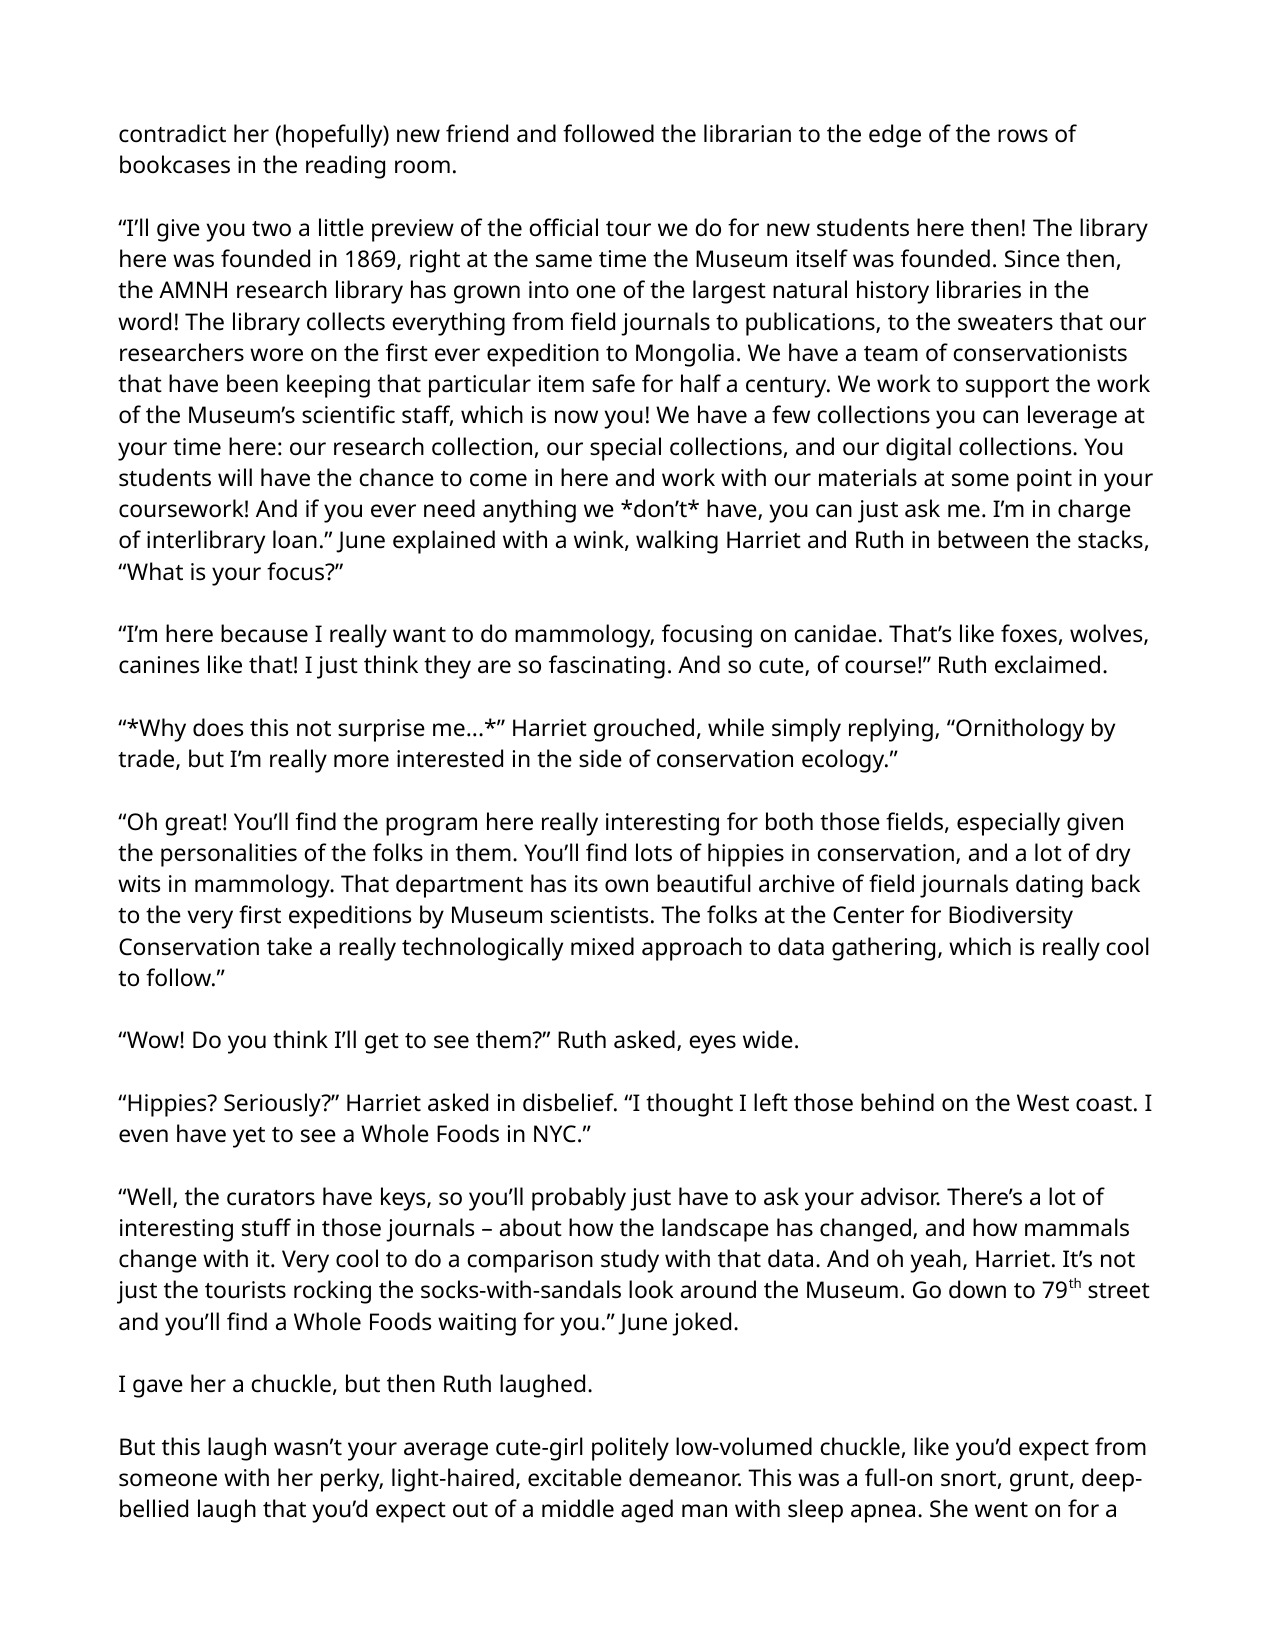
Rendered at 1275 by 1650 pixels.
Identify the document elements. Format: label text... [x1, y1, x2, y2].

text “Wow! Do you think I’ll get to see them?” Ruth asked, eyes wide. [118, 1024, 1157, 1056]
text I gave her a chuckle, but then Ruth laughed. [118, 1368, 1157, 1399]
text “I’ll give you two a little preview of the official tour we do for new students here then! The library here was founded in 1869, right at the same time the Museum itself was founded. Since then, the AMNH research library has grown into one of the largest natural history libraries in the word! The library collects everything from field journals to publications, to the sweaters that our researchers wore on the first ever expedition to Mongolia. We have a team of conservationists that have been keeping that particular item safe for half a century. We work to support the work of the Museum’s scientific staff, which is now you! We have a few collections you can leverage at your time here: our research collection, our special collections, and our digital collections. You students will have the chance to come in here and work with our materials at some point in your coursework! And if you ever need anything we *don’t* have, you can just ask me. I’m in charge of interlibrary loan.” June explained with a wink, walking Harriet and Ruth in between the stacks, “What is your focus?” [118, 212, 1157, 587]
text contradict her (hopefully) new friend and followed the librarian to the edge of the rows of bookcases in the reading room. [118, 118, 1157, 181]
text “Well, the curators have keys, so you’ll probably just have to ask your advisor. There’s a lot of interesting stuff in those journals – about how the landscape has changed, and how mammals change with it. Very cool to do a comparison study with that data. And oh yeah, Harriet. It’s not just the tourists rocking the socks-with-sandals look around the Museum. Go down to 79th street and you’ll find a Whole Foods waiting for you.” June joked. [118, 1181, 1157, 1337]
text “Hippies? Seriously?” Harriet asked in disbelief. “I thought I left those behind on the West coast. I even have yet to see a Whole Foods in NYC.” [118, 1087, 1157, 1149]
text “*Why does this not surprise me...*” Harriet grouched, while simply replying, “Ornithology by trade, but I’m really more interested in the side of conservation ecology.” [118, 712, 1157, 774]
text “I’m here because I really want to do mammology, focusing on canidae. That’s like foxes, wolves, canines like that! I just think they are so fascinating. And so cute, of course!” Ruth exclaimed. [118, 618, 1157, 681]
text But this laugh wasn’t your average cute-girl politely low-volumed chuckle, like you’d expect from someone with her perky, light-haired, excitable demeanor. This was a full-on snort, grunt, deep-bellied laugh that you’d expect out of a middle aged man with sleep apnea. She went on for a [118, 1431, 1157, 1524]
text “Oh great! You’ll find the program here really interesting for both those fields, especially given the personalities of the folks in them. You’ll find lots of hippies in conservation, and a lot of dry wits in mammology. That department has its own beautiful archive of field journals dating back to the very first expeditions by Museum scientists. The folks at the Center for Biodiversity Conservation take a really technologically mixed approach to data gathering, which is really cool to follow.” [118, 806, 1157, 993]
